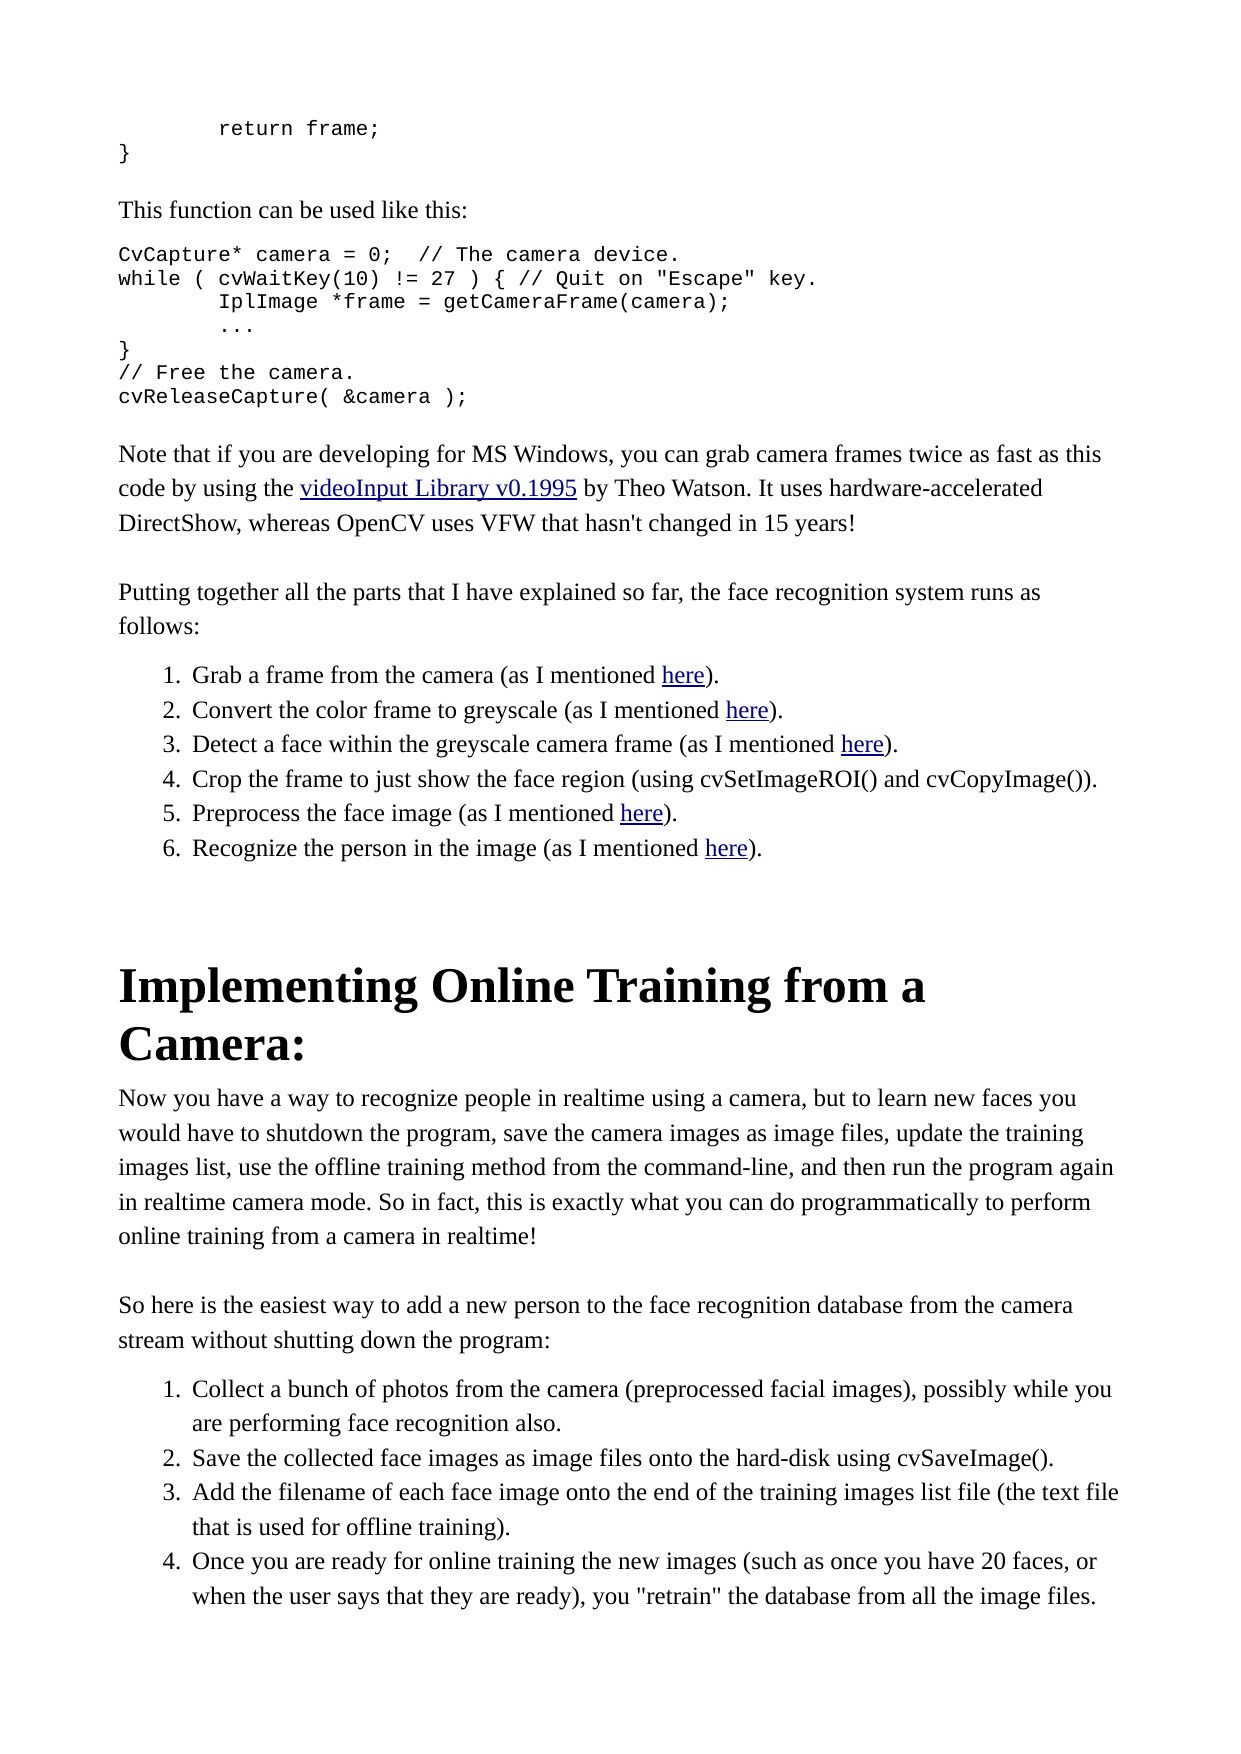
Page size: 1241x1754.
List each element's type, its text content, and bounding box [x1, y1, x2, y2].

subtitle Implementing Online Training from a Camera: [118, 956, 1122, 1071]
text CvCapture* camera = 0; // The camera device. [118, 244, 1122, 268]
text ... [118, 315, 1122, 338]
text return frame; [118, 118, 1122, 142]
text } [118, 142, 1122, 165]
text This function can be used like this: [118, 195, 1122, 224]
list Grab a frame from the camera (as I mentioned here). [162, 660, 1122, 689]
text IplImage *frame = getCameraFrame(camera); [118, 291, 1122, 315]
list Once you are ready for online training the new images (such as once you have 20 faces, or when the user says that they are ready), you "retrain" the database from all the image files. [162, 1546, 1122, 1609]
text // Free the camera. [118, 362, 1122, 386]
list Recognize the person in the image (as I mentioned here). [162, 833, 1122, 862]
list Convert the color frame to greyscale (as I mentioned here). [162, 695, 1122, 724]
list Detect a face within the greyscale camera frame (as I mentioned here). [162, 729, 1122, 758]
text while ( cvWaitKey(10) != 27 ) { // Quit on "Escape" key. [118, 268, 1122, 291]
list Crop the frame to just show the face region (using cvSetImageROI() and cvCopyImage()). [162, 764, 1122, 793]
list Save the collected face images as image files onto the hard-disk using cvSaveImage(). [162, 1443, 1122, 1472]
text Note that if you are developing for MS Windows, you can grab camera frames twice as fast as this code by using the videoInput Library v0.1995 by Theo Watson. It uses hardware-accelerated DirectShow, whereas OpenCV uses VFW that hasn't changed in 15 years! Putting together all the parts that I have explained so far, the face recognition system runs as follows: [118, 439, 1122, 640]
text } [118, 338, 1122, 362]
list Preprocess the face image (as I mentioned here). [162, 798, 1122, 827]
text Now you have a way to recognize people in realtime using a camera, but to learn new faces you would have to shutdown the program, save the camera images as image files, update the training images list, use the offline training method from the command-line, and then run the program again in realtime camera mode. So in fact, this is exactly what you can do programmatically to perform online training from a camera in realtime! So here is the easiest way to add a new person to the face recognition database from the camera stream without shutting down the program: [118, 1083, 1122, 1353]
list Collect a bunch of photos from the camera (preprocessed facial images), possibly while you are performing face recognition also. [162, 1374, 1122, 1437]
list Add the filename of each face image onto the end of the training images list file (the text file that is used for offline training). [162, 1477, 1122, 1541]
text cvReleaseCapture( &camera ); [118, 386, 1122, 409]
